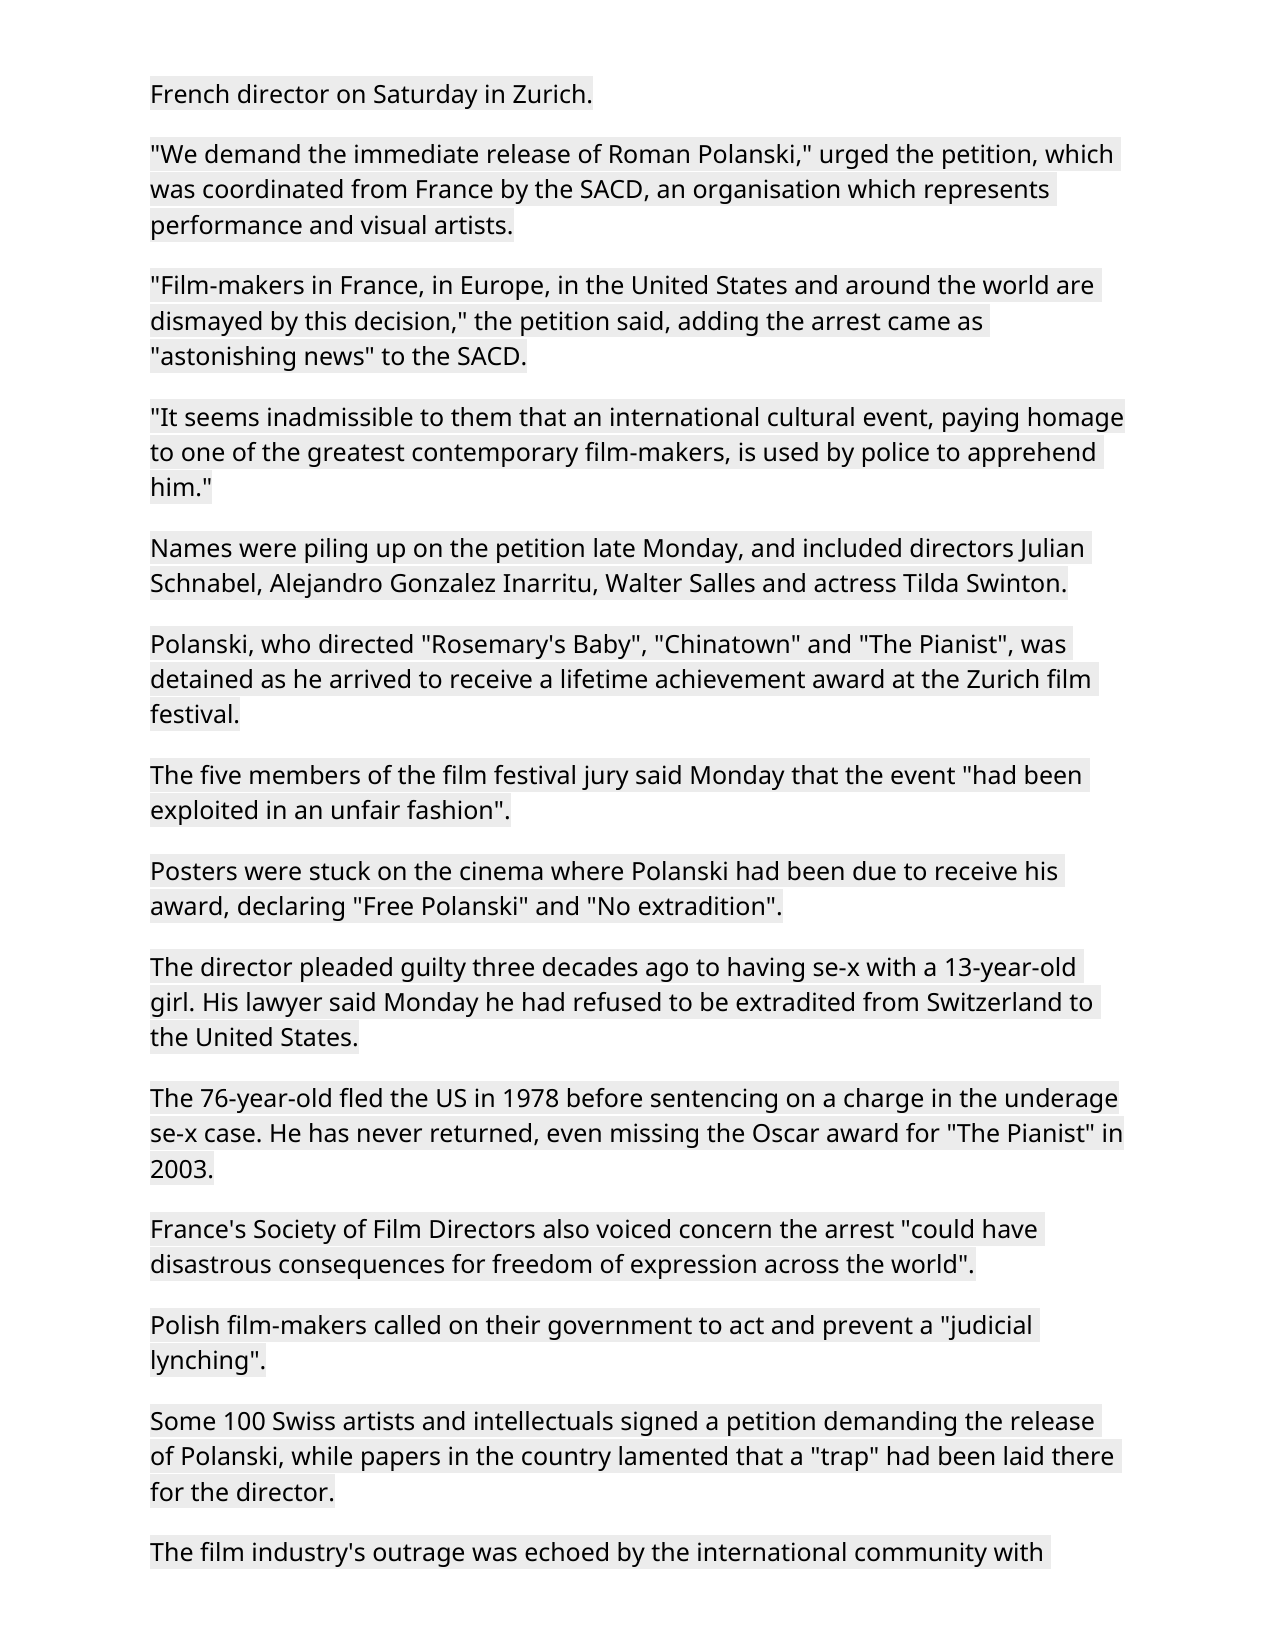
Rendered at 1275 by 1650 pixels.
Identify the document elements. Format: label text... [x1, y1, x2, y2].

text Polish film-makers called on their government to act and prevent a "judicial lynching". [150, 1306, 1125, 1377]
text Some 100 Swiss artists and intellectuals signed a petition demanding the release of Polanski, while papers in the country lamented that a "trap" had been laid there for the director. [150, 1402, 1125, 1508]
text Posters were stuck on the cinema where Polanski had been due to receive his award, declaring "Free Polanski" and "No extradition". [150, 852, 1125, 923]
text The film industry's outrage was echoed by the international community with [150, 1533, 1125, 1569]
text "We demand the immediate release of Roman Polanski," urged the petition, which was coordinated from France by the SACD, an organisation which represents performance and visual artists. [150, 135, 1125, 242]
text Polanski, who directed "Rosemary's Baby", "Chinatown" and "The Pianist", was detained as he arrived to receive a lifetime achievement award at the Zurich film festival. [150, 625, 1125, 731]
text The director pleaded guilty three decades ago to having se-x with a 13-year-old girl. His lawyer said Monday he had refused to be extradited from Switzerland to the United States. [150, 948, 1125, 1054]
text France's Society of Film Directors also voiced concern the arrest "could have disastrous consequences for freedom of expression across the world". [150, 1210, 1125, 1281]
text "It seems inadmissible to them that an international cultural event, paying homage to one of the greatest contemporary film-makers, is used by police to apprehend him." [150, 398, 1125, 504]
text "Film-makers in France, in Europe, in the United States and around the world are dismayed by this decision," the petition said, adding the arrest came as "astonishing news" to the SACD. [150, 267, 1125, 373]
text The 76-year-old fled the US in 1978 before sentencing on a charge in the underage se-x case. He has never returned, even missing the Oscar award for "The Pianist" in 2003. [150, 1079, 1125, 1185]
text The five members of the film festival jury said Monday that the event "had been exploited in an unfair fashion". [150, 756, 1125, 827]
text Names were piling up on the petition late Monday, and included directors Julian Schnabel, Alejandro Gonzalez Inarritu, Walter Salles and actress Tilda Swinton. [150, 529, 1125, 600]
text French director on Saturday in Zurich. [150, 75, 1125, 110]
